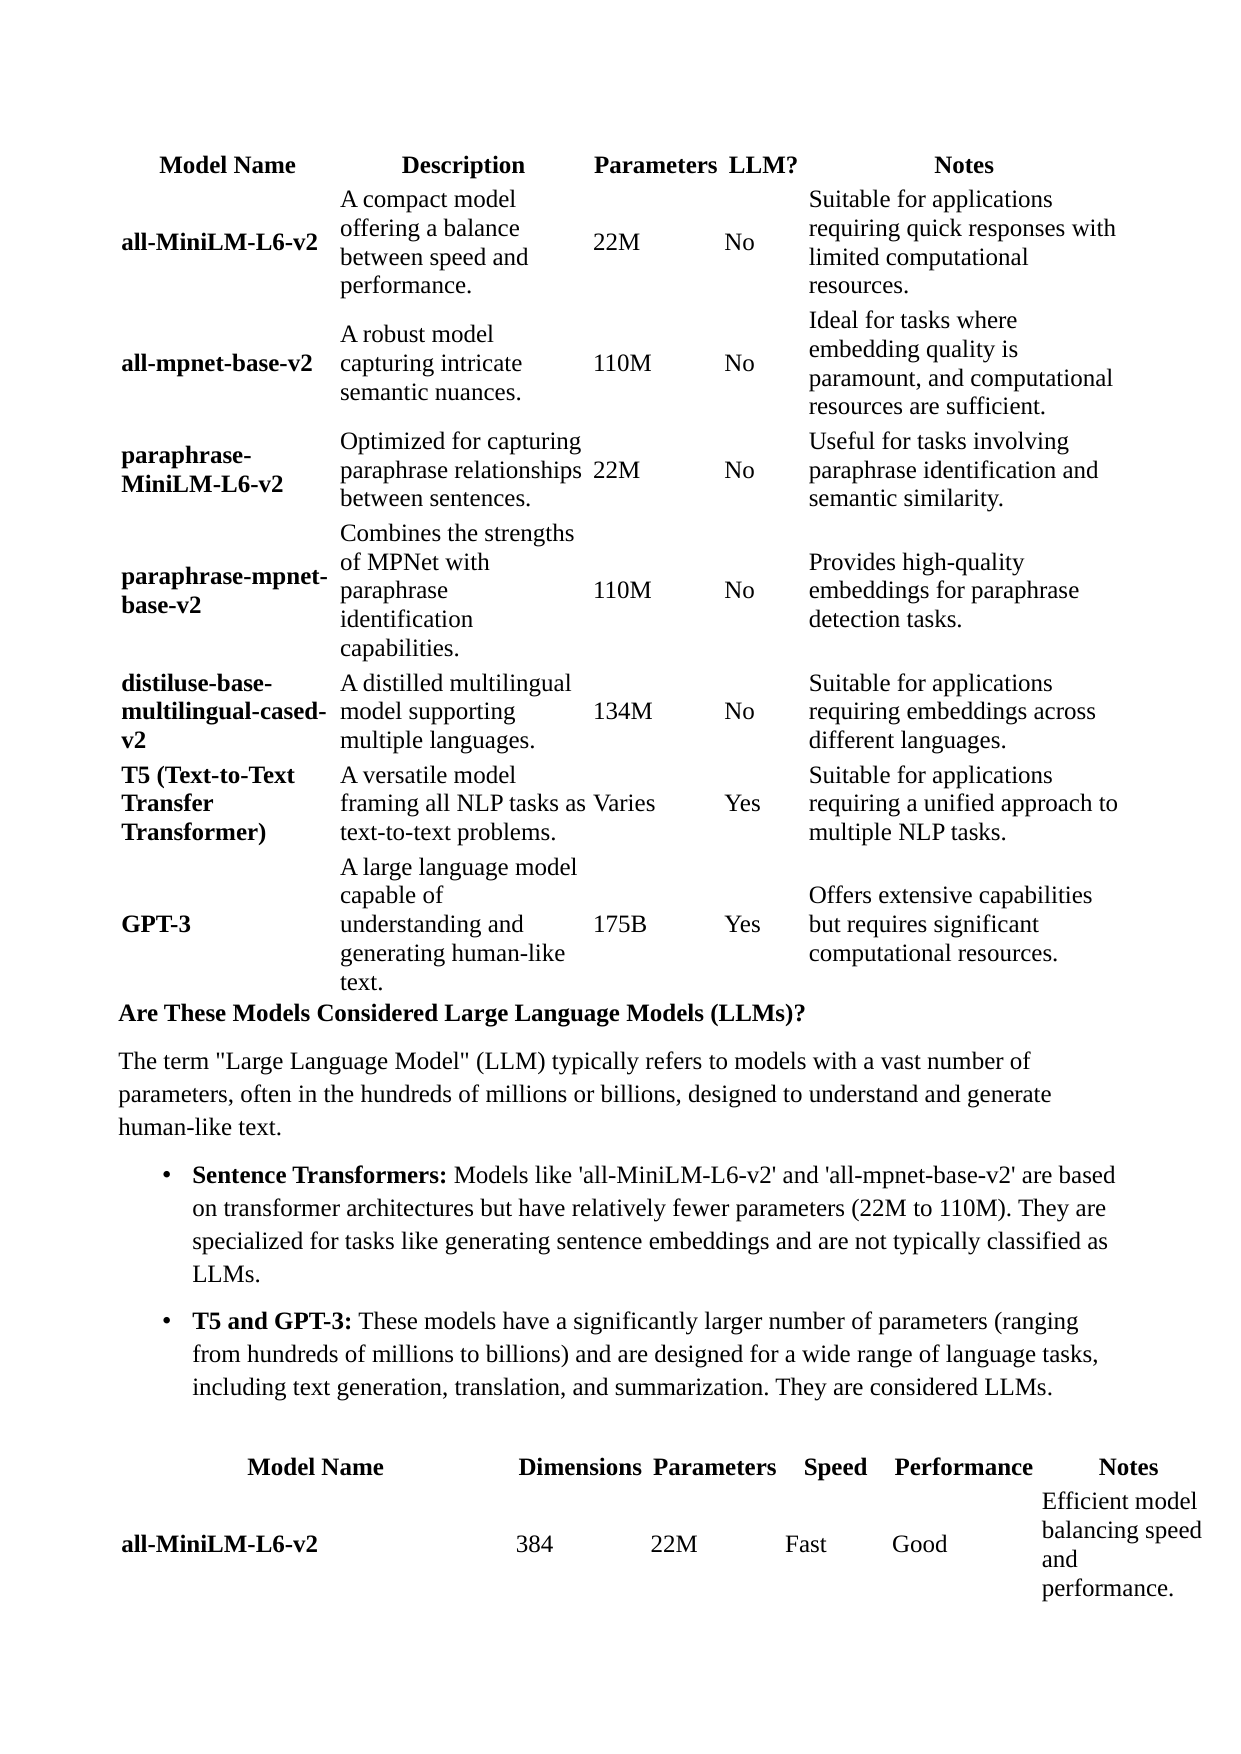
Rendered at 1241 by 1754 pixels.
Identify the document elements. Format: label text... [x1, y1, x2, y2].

table_cell all-MiniLM-L6-v2 [118, 1484, 513, 1604]
table_cell 22M [648, 1484, 782, 1604]
table_cell No [721, 515, 806, 665]
table_header LLM? [721, 147, 806, 181]
text Are These Models Considered Large Language Models (LLMs)? [118, 998, 1122, 1027]
table_header Dimensions [513, 1449, 647, 1483]
table_cell A robust model capturing intricate semantic nuances. [337, 302, 590, 423]
table_cell all-mpnet-base-v2 [118, 302, 337, 423]
table_cell Suitable for applications requiring a unified approach to multiple NLP tasks. [806, 757, 1122, 849]
table_header Parameters [590, 147, 721, 181]
table_cell 110M [590, 302, 721, 423]
table_cell A large language model capable of understanding and generating human-like text. [337, 849, 590, 998]
table_header Model Name [118, 147, 337, 181]
table_cell Optimized for capturing paraphrase relationships between sentences. [337, 423, 590, 515]
table_cell No [721, 302, 806, 423]
table_cell Efficient model balancing speed and performance. [1039, 1484, 1218, 1604]
table_header Notes [1039, 1449, 1218, 1483]
table_cell Yes [721, 849, 806, 998]
table_header Description [337, 147, 590, 181]
table_cell Fast [782, 1484, 889, 1604]
table_cell A versatile model framing all NLP tasks as text-to-text problems. [337, 757, 590, 849]
table_cell Useful for tasks involving paraphrase identification and semantic similarity. [806, 423, 1122, 515]
table_cell GPT-3 [118, 849, 337, 998]
table_cell 22M [590, 181, 721, 302]
table_cell paraphrase-mpnet-base-v2 [118, 515, 337, 665]
table_cell Suitable for applications requiring embeddings across different languages. [806, 665, 1122, 757]
table_cell Combines the strengths of MPNet with paraphrase identification capabilities. [337, 515, 590, 665]
table_cell Varies [590, 757, 721, 849]
table_cell Good [889, 1484, 1039, 1604]
table_cell Yes [721, 757, 806, 849]
table_cell Ideal for tasks where embedding quality is paramount, and computational resources are sufficient. [806, 302, 1122, 423]
table_cell A compact model offering a balance between speed and performance. [337, 181, 590, 302]
text The term "Large Language Model" (LLM) typically refers to models with a vast number of parameters, often in the hundreds of millions or billions, designed to understand and generate human-like text. ​ [118, 1046, 1122, 1141]
table_cell Offers extensive capabilities but requires significant computational resources. [806, 849, 1122, 998]
table_cell No [721, 181, 806, 302]
table_header Model Name [118, 1449, 513, 1483]
table_cell paraphrase-MiniLM-L6-v2 [118, 423, 337, 515]
table_cell No [721, 423, 806, 515]
table_cell Provides high-quality embeddings for paraphrase detection tasks. [806, 515, 1122, 665]
list Sentence Transformers: Models like 'all-MiniLM-L6-v2' and 'all-mpnet-base-v2' are based on transformer architectures but have relatively fewer parameters (22M to 110M). They are specialized for tasks like generating sentence embeddings and are not typically classified as LLMs.​ [162, 1160, 1122, 1288]
table_cell 175B [590, 849, 721, 998]
table_cell T5 (Text-to-Text Transfer Transformer) [118, 757, 337, 849]
table_cell No [721, 665, 806, 757]
table_cell 110M [590, 515, 721, 665]
table_header Speed [782, 1449, 889, 1483]
table_header Parameters [648, 1449, 782, 1483]
table_cell 134M [590, 665, 721, 757]
list T5 and GPT-3: These models have a significantly larger number of parameters (ranging from hundreds of millions to billions) and are designed for a wide range of language tasks, including text generation, translation, and summarization. They are considered LLMs. [162, 1306, 1122, 1401]
table_cell A distilled multilingual model supporting multiple languages. [337, 665, 590, 757]
table_header Performance [889, 1449, 1039, 1483]
table_header Notes [806, 147, 1122, 181]
table_cell 22M [590, 423, 721, 515]
table_cell 384 [513, 1484, 647, 1604]
table_cell Suitable for applications requiring quick responses with limited computational resources. [806, 181, 1122, 302]
table_cell distiluse-base-multilingual-cased-v2 [118, 665, 337, 757]
table_cell all-MiniLM-L6-v2 [118, 181, 337, 302]
